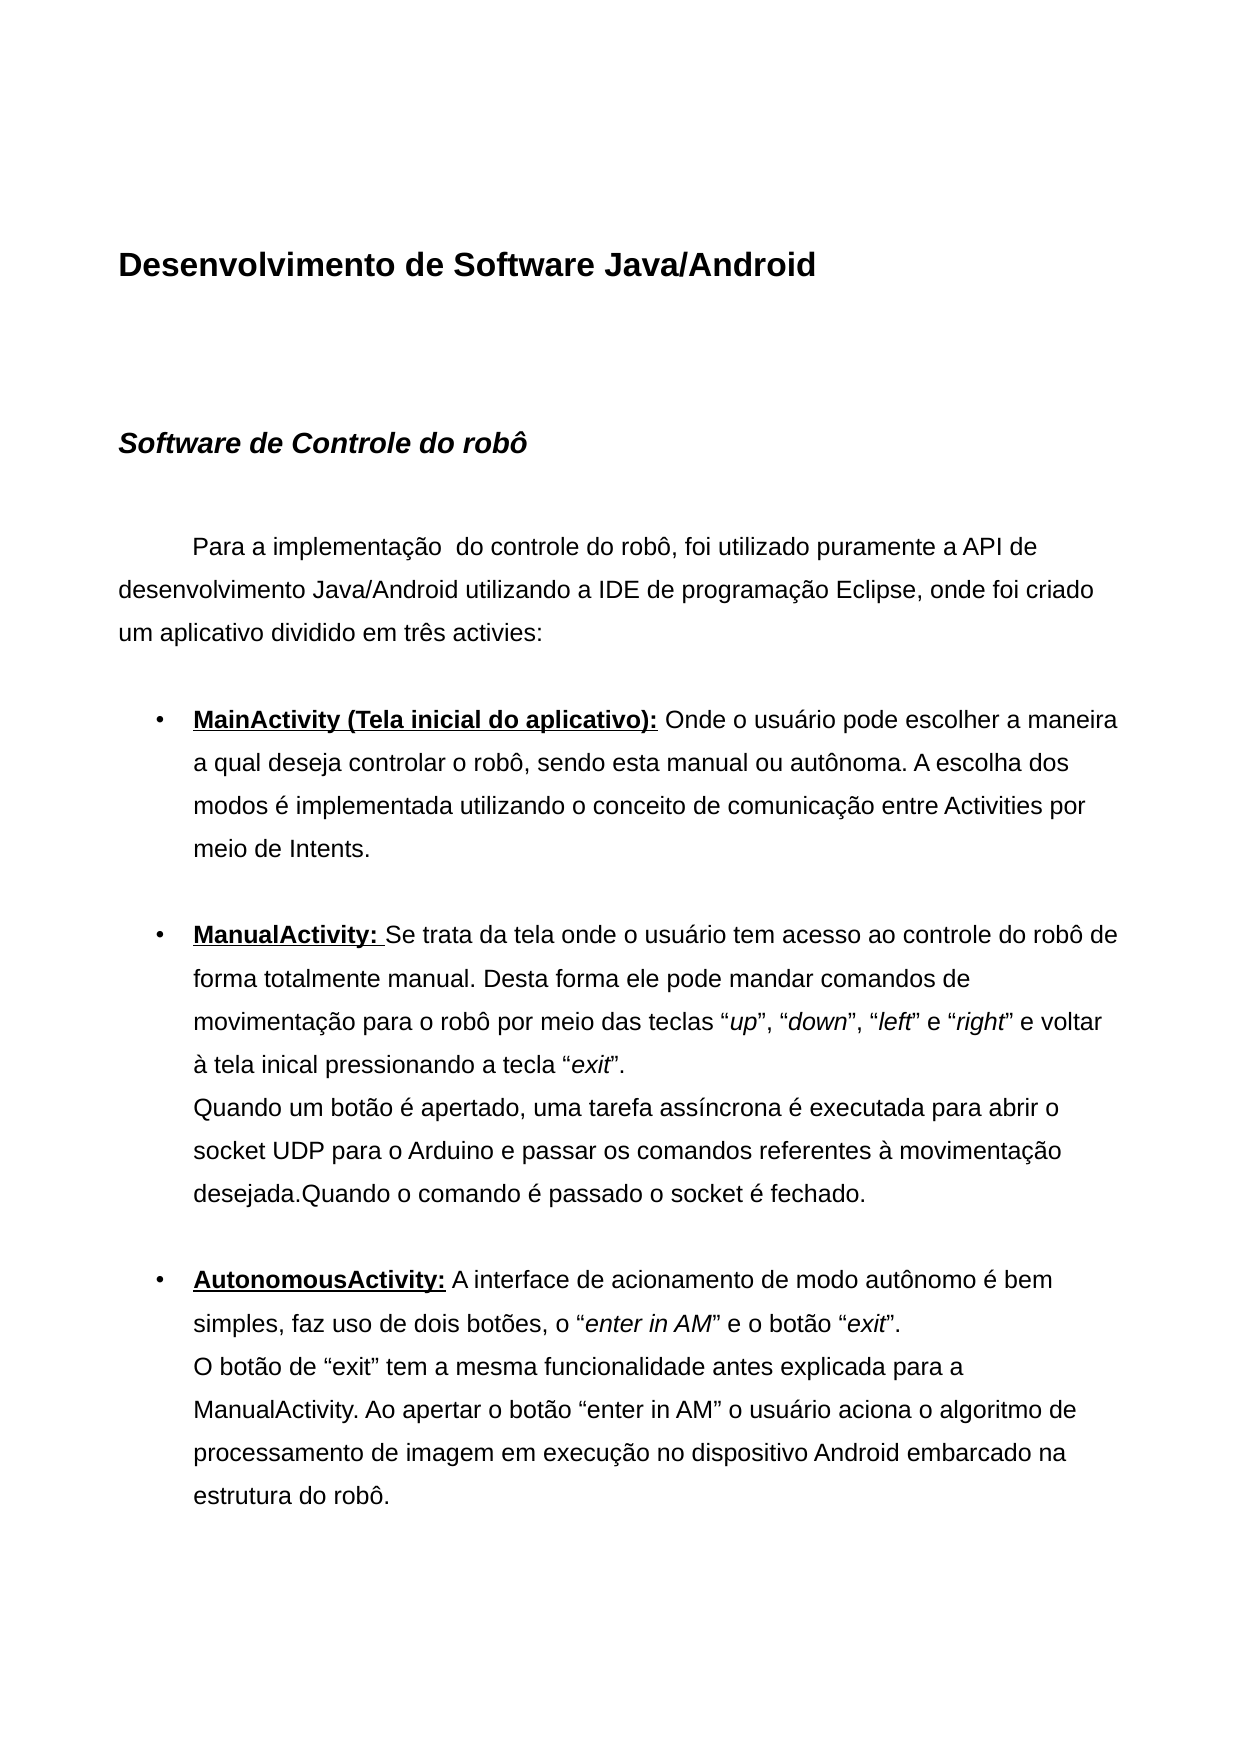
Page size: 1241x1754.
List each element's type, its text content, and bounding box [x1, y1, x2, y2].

list ManualActivity: Se trata da tela onde o usuário tem acesso ao controle do robô de forma totalmente manual. Desta forma ele pode mandar comandos de movimentação para o robô por meio das teclas “up”, “down”, “left” e “right” e voltar à tela inical pressionando a tecla “exit”. [156, 920, 1122, 1078]
list AutonomousActivity: A interface de acionamento de modo autônomo é bem simples, faz uso de dois botões, o “enter in AM” e o botão “exit”. [156, 1265, 1122, 1337]
list Quando um botão é apertado, uma tarefa assíncrona é executada para abrir o socket UDP para o Arduino e passar os comandos referentes à movimentação desejada.Quando o comando é passado o socket é fechado. [156, 1093, 1122, 1208]
list O botão de “exit” tem a mesma funcionalidade antes explicada para a ManualActivity. Ao apertar o botão “enter in AM” o usuário aciona o algoritmo de processamento de imagem em execução no dispositivo Android embarcado na estrutura do robô. [156, 1352, 1122, 1510]
list MainActivity (Tela inicial do aplicativo): Onde o usuário pode escolher a maneira a qual deseja controlar o robô, sendo esta manual ou autônoma. A escolha dos modos é implementada utilizando o conceito de comunicação entre Activities por meio de Intents. [156, 704, 1122, 863]
text Para a implementação do controle do robô, foi utilizado puramente a API de desenvolvimento Java/Android utilizando a IDE de programação Eclipse, onde foi criado um aplicativo dividido em três activies: [118, 532, 1122, 647]
subtitle Software de Controle do robô [118, 426, 1122, 460]
subtitle Desenvolvimento de Software Java/Android [118, 244, 1122, 283]
